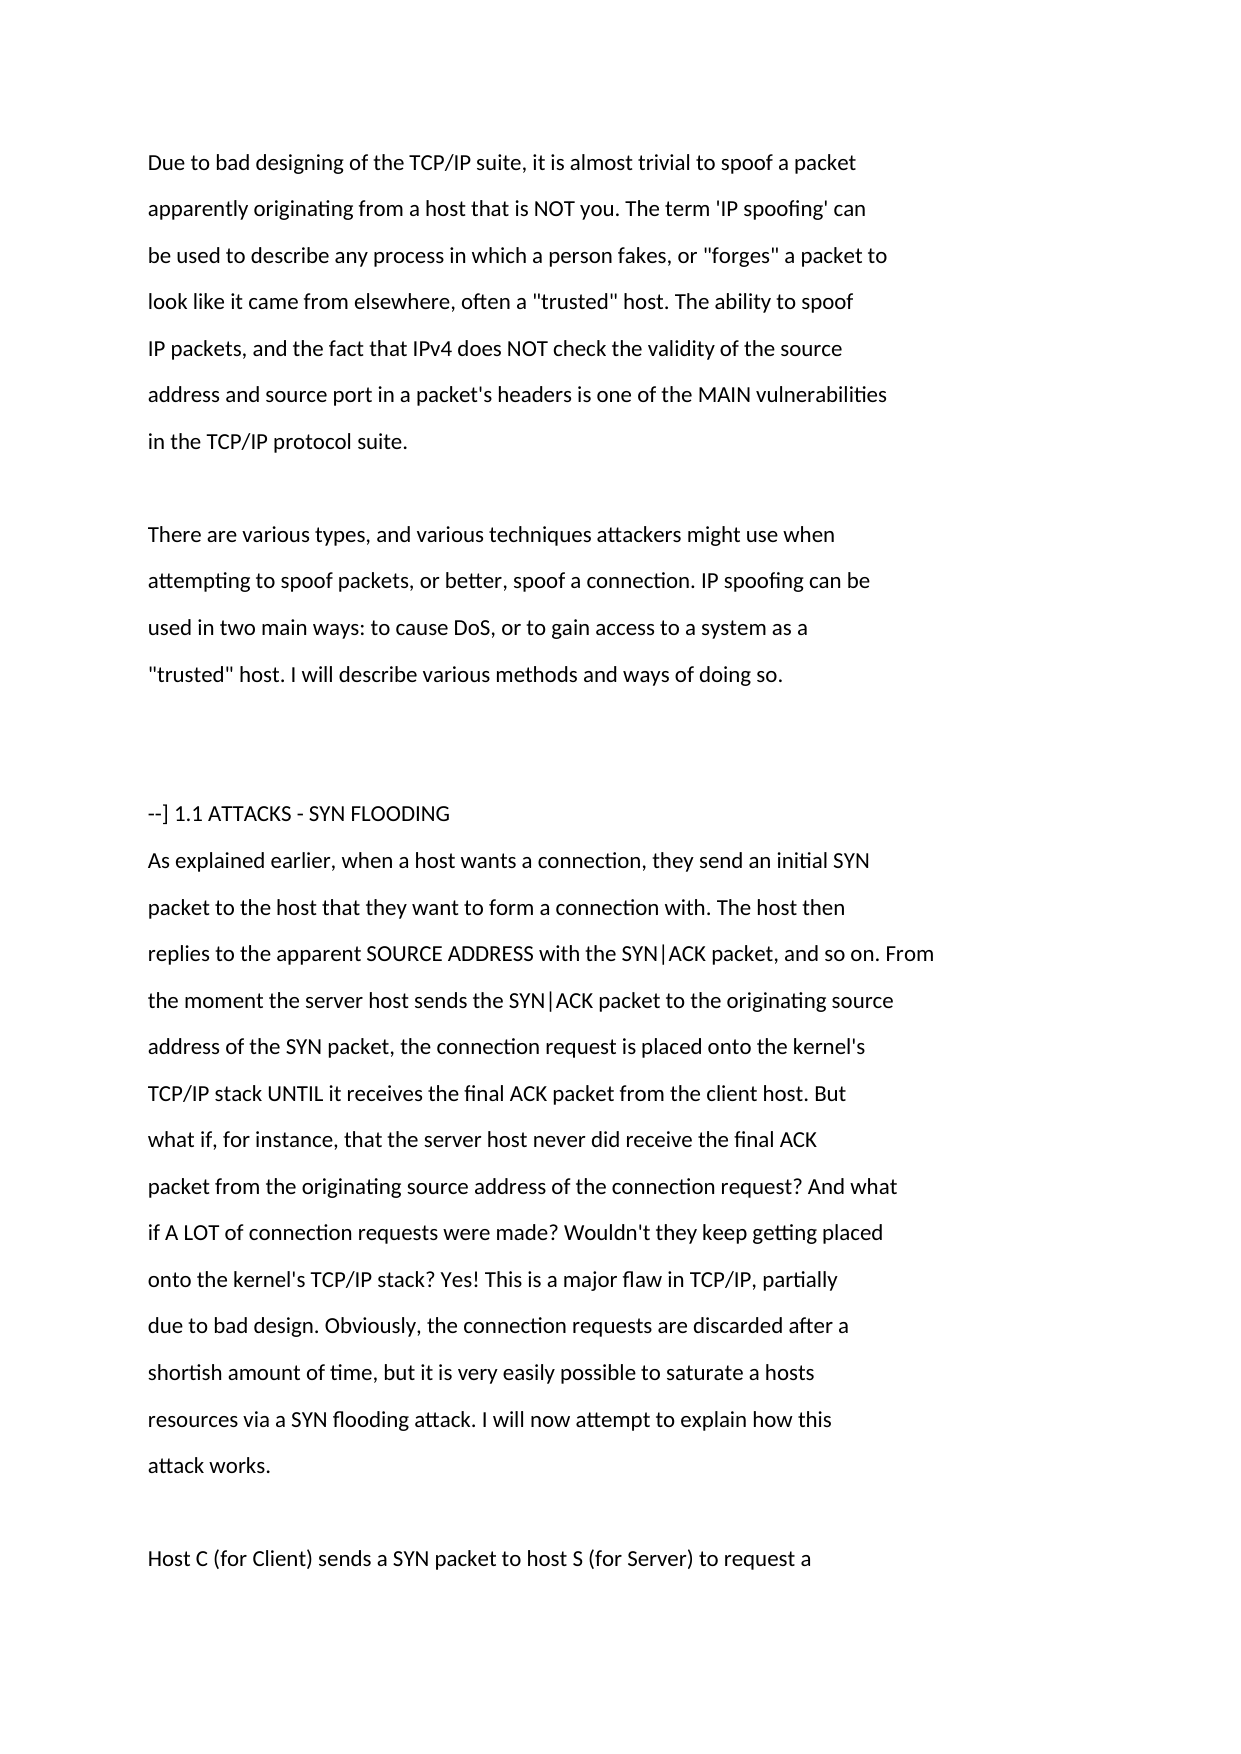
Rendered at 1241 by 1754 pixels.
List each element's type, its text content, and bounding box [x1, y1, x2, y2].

text if A LOT of connection requests were made? Wouldn't they keep getting placed [148, 1218, 1093, 1247]
text As explained earlier, when a host wants a connection, they send an initial SYN [148, 846, 1093, 874]
text There are various types, and various techniques attackers might use when [148, 520, 1093, 548]
text address and source port in a packet's headers is one of the MAIN vulnerabilities [148, 380, 1093, 408]
text attempting to spoof packets, or better, spoof a connection. IP spoofing can be [148, 567, 1093, 595]
text replies to the apparent SOURCE ADDRESS with the SYN|ACK packet, and so on. From [148, 939, 1093, 967]
text due to bad design. Obviously, the connection requests are discarded after a [148, 1312, 1093, 1340]
text shortish amount of time, but it is very easily possible to saturate a hosts [148, 1358, 1093, 1386]
text apparently originating from a host that is NOT you. The term 'IP spoofing' can [148, 194, 1093, 222]
text --] 1.1 ATTACKS - SYN FLOODING [148, 799, 1093, 827]
text used in two main ways: to cause DoS, or to gain access to a system as a [148, 613, 1093, 641]
text "trusted" host. I will describe various methods and ways of doing so. [148, 660, 1093, 688]
text look like it came from elsewhere, often a "trusted" host. The ability to spoof [148, 287, 1093, 315]
text in the TCP/IP protocol suite. [148, 427, 1093, 455]
text Host C (for Client) sends a SYN packet to host S (for Server) to request a [148, 1544, 1093, 1572]
text the moment the server host sends the SYN|ACK packet to the originating source [148, 986, 1093, 1014]
text IP packets, and the fact that IPv4 does NOT check the validity of the source [148, 334, 1093, 362]
text onto the kernel's TCP/IP stack? Yes! This is a major flaw in TCP/IP, partially [148, 1265, 1093, 1293]
text attack works. [148, 1451, 1093, 1479]
text packet from the originating source address of the connection request? And what [148, 1172, 1093, 1200]
text packet to the host that they want to form a connection with. The host then [148, 893, 1093, 921]
text address of the SYN packet, the connection request is placed onto the kernel's [148, 1032, 1093, 1060]
text what if, for instance, that the server host never did receive the final ACK [148, 1125, 1093, 1153]
text be used to describe any process in which a person fakes, or "forges" a packet to [148, 241, 1093, 269]
text TCP/IP stack UNTIL it receives the final ACK packet from the client host. But [148, 1079, 1093, 1107]
text resources via a SYN flooding attack. I will now attempt to explain how this [148, 1405, 1093, 1433]
text Due to bad designing of the TCP/IP suite, it is almost trivial to spoof a packet [148, 148, 1093, 176]
